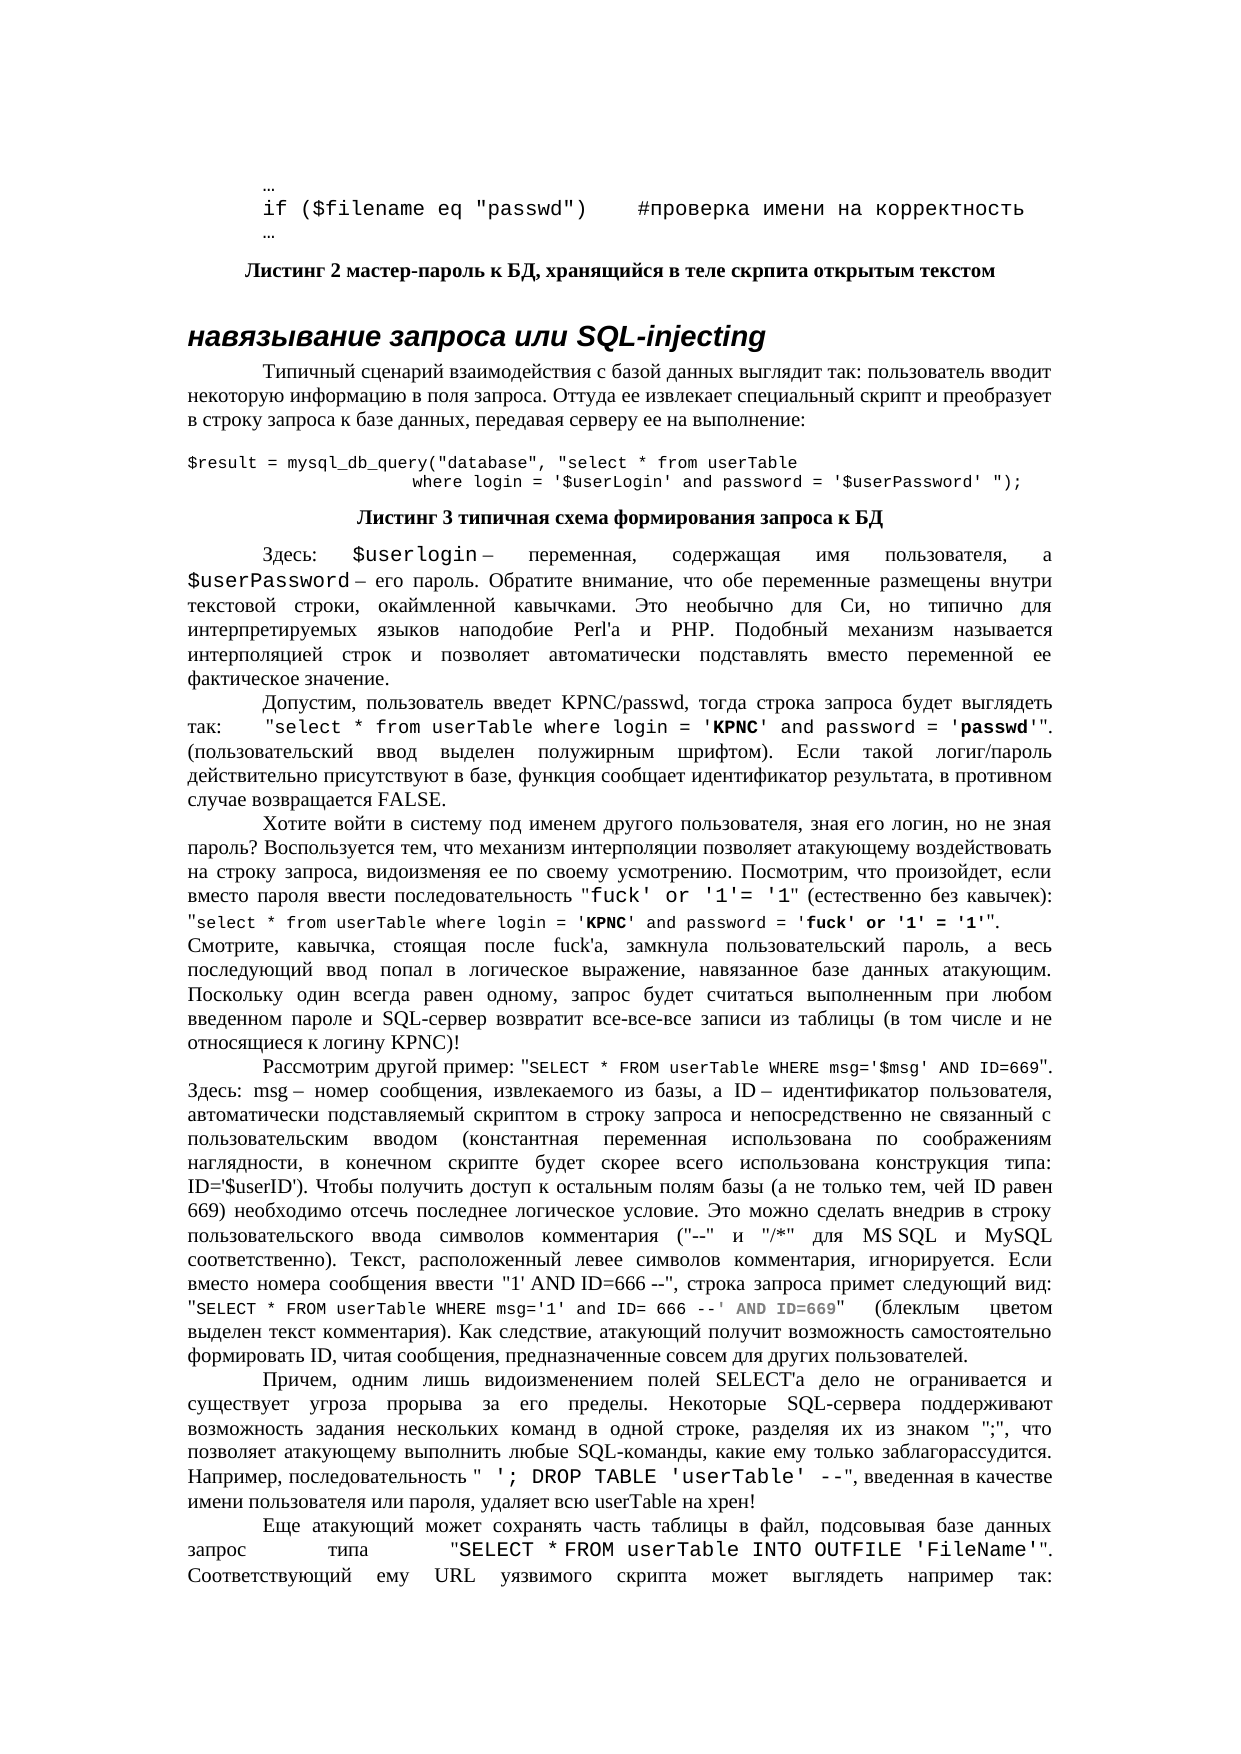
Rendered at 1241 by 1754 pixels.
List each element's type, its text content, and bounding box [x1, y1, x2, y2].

text Типичный сценарий взаимодействия с базой данных выглядит так: пользователь вводит некоторую информацию в поля запроса. Оттуда ее извлекает специальный скрипт и преобразует в строку запроса к базе данных, передавая серверу ее на выполнение: [187, 359, 1053, 431]
subtitle навязывание запроса или SQL-injecting [187, 319, 1053, 353]
text … [187, 221, 1053, 245]
text $result = mysql_db_query("database", "select * from userTable [187, 455, 1053, 474]
text where login = '$userLogin' and password = '$userPassword' "); [187, 474, 1053, 493]
text Листинг 3 типичная схема формирования запроса к БД [187, 505, 1053, 529]
text Хотите войти в систему под именем другого пользователя, зная его логин, но не зная пароль? Воспользуется тем, что механизм интерполяции позволяет атакующему воздействовать на строку запроса, видоизменяя ее по своему усмотрению. Посмотрим, что произойдет, если вместо пароля ввести последовательность "fuck' or '1'= '1" (естественно без кавычек): "select * from userTable where login = 'KPNC' and password = 'fuck' or '1' = '1'". Смотрите, кавычка, стоящая после fuck'a, замкнула пользовательский пароль, а весь последующий ввод попал в логическое выражение, навязанное базе данных атакующим. Поскольку один всегда равен одному, запрос будет считаться выполненным при любом введенном пароле и SQL-сервер возвратит все-все-все записи из таблицы (в том числе и не относящиеся к логину KPNC)! [187, 811, 1053, 1054]
text Допустим, пользователь введет KPNC/passwd, тогда строка запроса будет выглядеть так: "select * from userTable where login = 'KPNC' and password = 'passwd'". (пользовательский ввод выделен полужирным шрифтом). Если такой логиг/пароль действительно присутствуют в базе, функция сообщает идентификатор результата, в противном случае возвращается FALSE. [187, 689, 1053, 811]
text Причем, одним лишь видоизменением полей SELECT'а дело не огранивается и существует угроза прорыва за его пределы. Некоторые SQL-сервера поддерживают возможность задания нескольких команд в одной строке, разделяя их из знаком ";", что позволяет атакующему выполнить любые SQL-команды, какие ему только заблагорассудится. Например, последовательность " '; DROP TABLE 'userTable' --", введенная в качестве имени пользователя или пароля, удаляет всю userTable на хрен! [187, 1367, 1053, 1513]
text Рассмотрим другой пример: "SELECT * FROM userTable WHERE msg='$msg' AND ID=669". Здесь: msg – номер сообщения, извлекаемого из базы, а ID – идентификатор пользователя, автоматически подставляемый скриптом в строку запроса и непосредственно не связанный с пользовательским вводом (константная переменная использована по соображениям наглядности, в конечном скрипте будет скорее всего использована конструкция типа: ID='$userID'). Чтобы получить доступ к остальным полям базы (а не только тем, чей ID равен 669) необходимо отсечь последнее логическое условие. Это можно сделать внедрив в строку пользовательского ввода символов комментария ("--" и "/*" для MS SQL и MySQL соответственно). Текст, расположенный левее символов комментария, игнорируется. Если вместо номера сообщения ввести "1' AND ID=666 --", строка запроса примет следующий вид: "SELECT * FROM userTable WHERE msg='1' and ID= 666 --' AND ID=669" (блеклым цветом выделен текст комментария). Как следствие, атакующий получит возможность самостоятельно формировать ID, читая сообщения, предназначенные совсем для других пользователей. [187, 1054, 1053, 1367]
text if ($filename eq "passwd") #проверка имени на корректность [187, 198, 1053, 221]
text Еще атакующий может сохранять часть таблицы в файл, подсовывая базе данных запрос типа "SELECT * FROM userTable INTO OUTFILE 'FileName'". Соответствующий ему URL уязвимого скрипта может выглядеть например так: [187, 1513, 1053, 1587]
text Здесь: $userlogin – переменная, содержащая имя пользователя, а $userPassword – его пароль. Обратите внимание, что обе переменные размещены внутри текстовой строки, окаймленной кавычками. Это необычно для Си, но типично для интерпретируемых языков наподобие Perl'a и PHP. Подобный механизм называется интерполяцией строк и позволяет автоматически подставлять вместо переменной ее фактическое значение. [187, 542, 1053, 689]
text Листинг 2 мастер-пароль к БД, хранящийся в теле скрпита открытым текстом [187, 257, 1053, 282]
text … [187, 174, 1053, 198]
